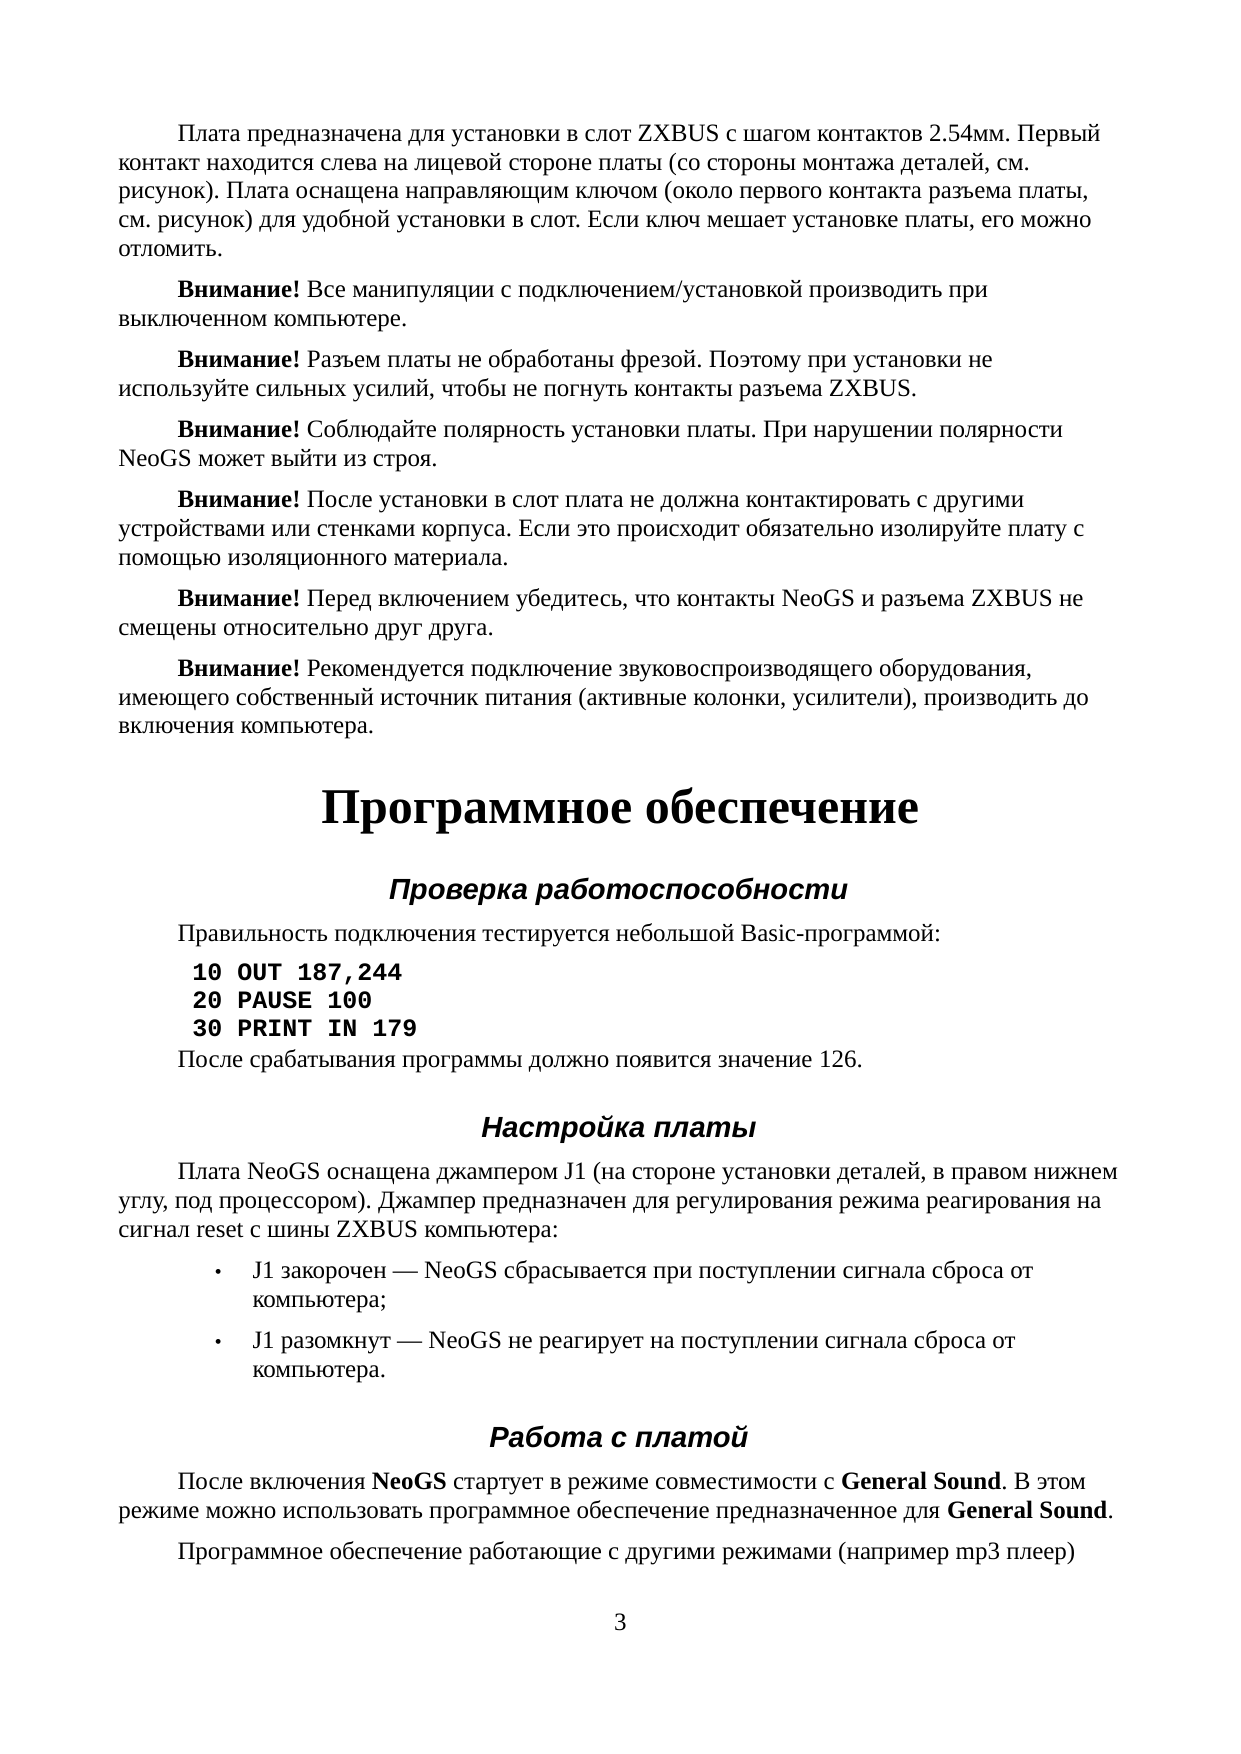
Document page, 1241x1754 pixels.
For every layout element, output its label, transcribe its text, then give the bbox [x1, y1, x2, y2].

text 30 PRINT IN 179 [118, 1016, 1122, 1044]
list J1 разомкнут — NeoGS не реагирует на поступлении сигнала сброса от компьютера. [215, 1325, 1122, 1383]
text Внимание! Все манипуляции с подключением/установкой производить при выключенном компьютере. [118, 274, 1122, 332]
text Внимание! После установки в слот плата не должна контактировать с другими устройствами или стенками корпуса. Если это происходит обязательно изолируйте плату с помощью изоляционного материала. [118, 484, 1122, 571]
text 20 PAUSE 100 [118, 987, 1122, 1016]
text Плата NeoGS оснащена джампером J1 (на стороне установки деталей, в правом нижнем углу, под процессором). Джампер предназначен для регулирования режима реагирования на сигнал reset с шины ZXBUS компьютера: [118, 1156, 1122, 1243]
text Плата предназначена для установки в слот ZXBUS с шагом контактов 2.54мм. Первый контакт находится слева на лицевой стороне платы (со стороны монтажа деталей, см. рисунок). Плата оснащена направляющим ключом (около первого контакта разъема платы, см. рисунок) для удобной установки в слот. Если ключ мешает установке платы, его можно отломить. [118, 118, 1122, 262]
list J1 закорочен — NeoGS сбрасывается при поступлении сигнала сброса от компьютера; [215, 1255, 1122, 1313]
subtitle Работа с платой [118, 1420, 1122, 1454]
subtitle Проверка работоспособности [118, 872, 1122, 905]
text 10 OUT 187,244 [118, 959, 1122, 987]
text После срабатывания программы должно появится значение 126. [118, 1044, 1122, 1073]
text Программное обеспечение работающие с другими режимами (например mp3 плеер) [118, 1536, 1122, 1565]
text После включения NeoGS стартует в режиме совместимости с General Sound. В этом режиме можно использовать программное обеспечение предназначенное для General Sound. [118, 1466, 1122, 1524]
subtitle Программное обеспечение [118, 777, 1122, 834]
text Внимание! Рекомендуется подключение звуковоспроизводящего оборудования, имеющего собственный источник питания (активные колонки, усилители), производить до включения компьютера. [118, 653, 1122, 739]
text Правильность подключения тестируется небольшой Basic-программой: [118, 918, 1122, 947]
text Внимание! Соблюдайте полярность установки платы. При нарушении полярности NeoGS может выйти из строя. [118, 414, 1122, 472]
text Внимание! Разъем платы не обработаны фрезой. Поэтому при установки не используйте сильных усилий, чтобы не погнуть контакты разъема ZXBUS. [118, 344, 1122, 402]
text Внимание! Перед включением убедитесь, что контакты NeoGS и разъема ZXBUS не смещены относительно друг друга. [118, 583, 1122, 641]
subtitle Настройка платы [118, 1110, 1122, 1144]
